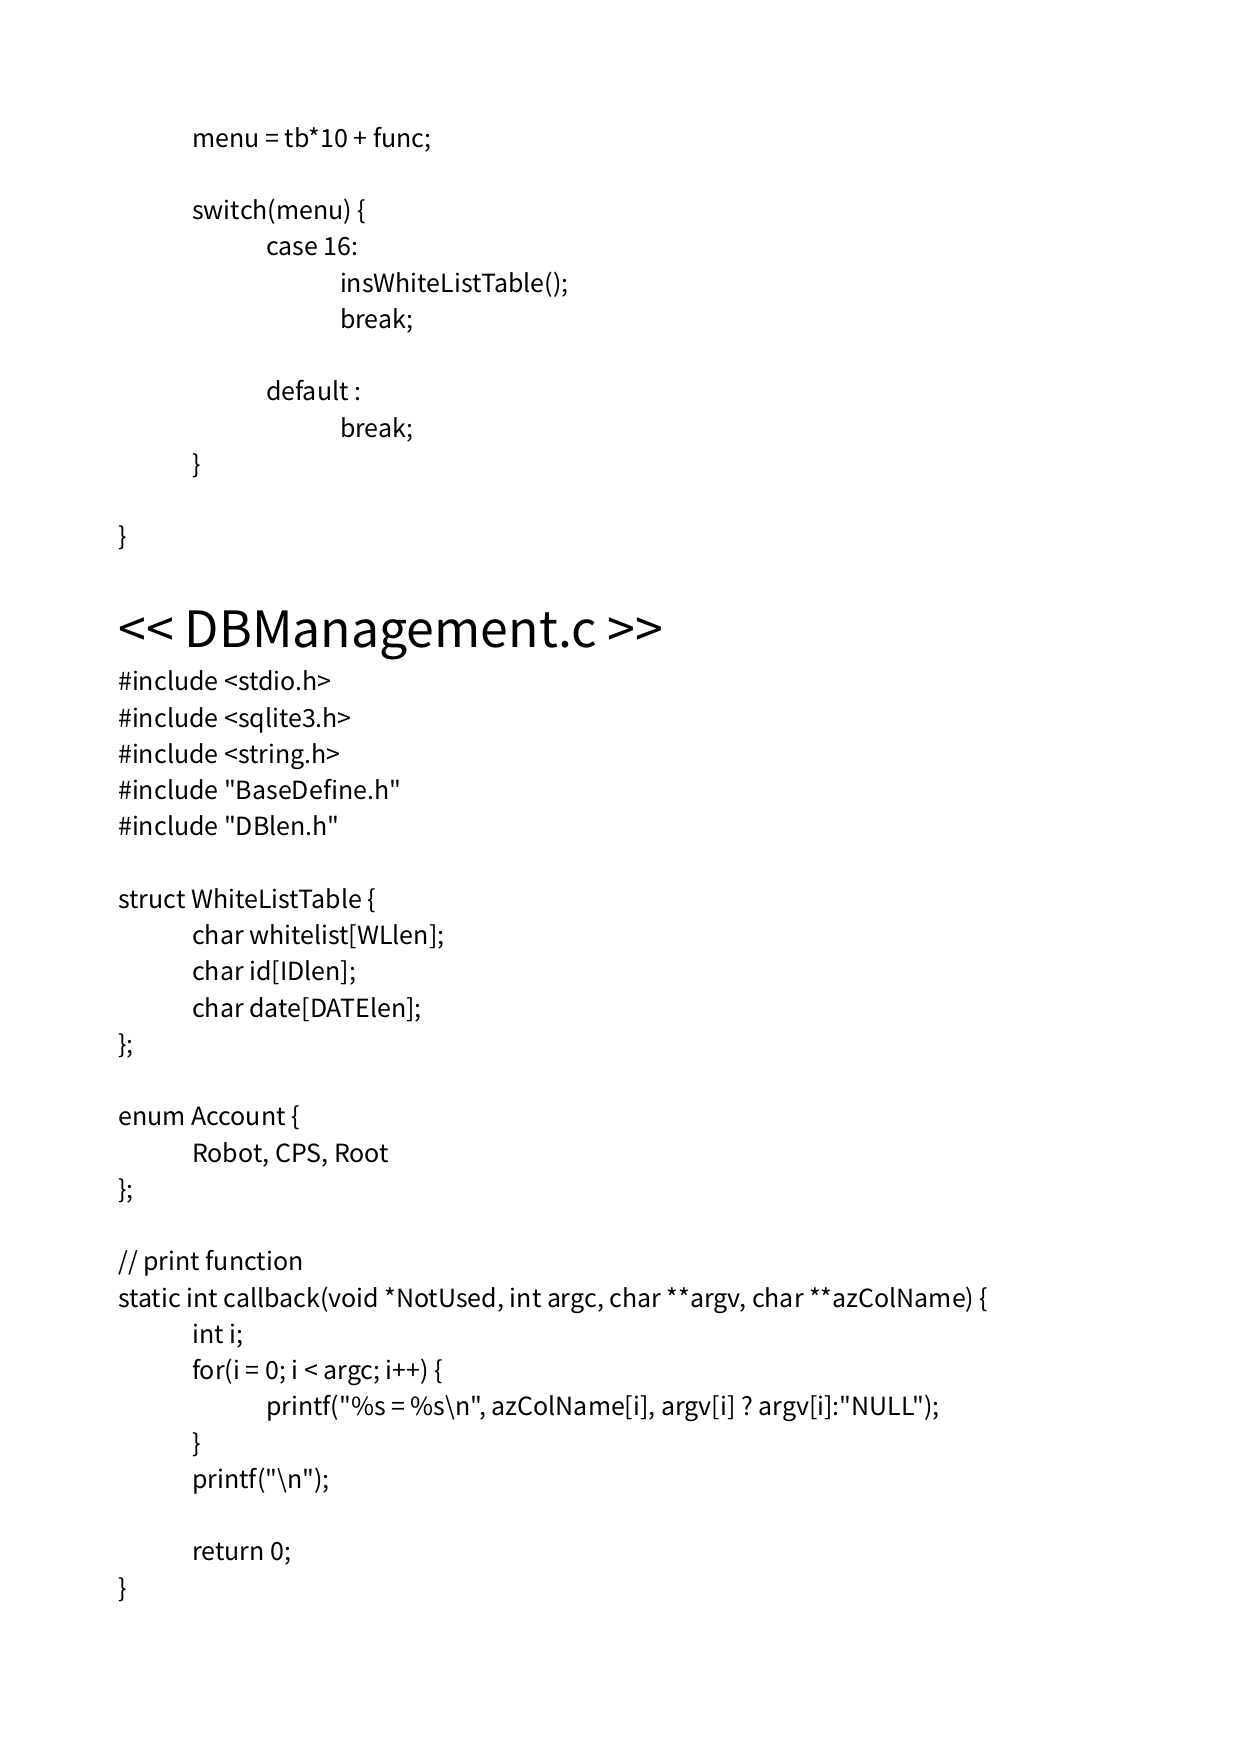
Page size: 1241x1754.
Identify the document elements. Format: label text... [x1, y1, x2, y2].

text #include <stdio.h> [118, 662, 1122, 698]
text menu = tb*10 + func; [118, 118, 1122, 154]
text break; [118, 408, 1122, 444]
text #include "DBlen.h" [118, 807, 1122, 843]
text #include "BaseDefine.h" [118, 771, 1122, 807]
text << DBManagement.c >> [118, 589, 1122, 662]
text switch(menu) { [118, 191, 1122, 227]
text char date[DATElen]; [118, 988, 1122, 1024]
text } [118, 1568, 1122, 1604]
text }; [118, 1024, 1122, 1061]
text } [118, 517, 1122, 553]
text #include <string.h> [118, 734, 1122, 771]
text enum Account { [118, 1097, 1122, 1133]
text } [118, 1423, 1122, 1459]
text int i; [118, 1314, 1122, 1351]
text break; [118, 299, 1122, 336]
text char id[IDlen]; [118, 952, 1122, 988]
text static int callback(void *NotUsed, int argc, char **argv, char **azColName) { [118, 1278, 1122, 1314]
text printf("\n"); [118, 1459, 1122, 1496]
text }; [118, 1169, 1122, 1206]
text } [118, 444, 1122, 481]
text struct WhiteListTable { [118, 879, 1122, 916]
text insWhiteListTable(); [118, 263, 1122, 299]
text for(i = 0; i < argc; i++) { [118, 1351, 1122, 1387]
text char whitelist[WLlen]; [118, 916, 1122, 952]
text printf("%s = %s\n", azColName[i], argv[i] ? argv[i]:"NULL"); [118, 1387, 1122, 1423]
text return 0; [118, 1532, 1122, 1568]
text // print function [118, 1242, 1122, 1278]
text #include <sqlite3.h> [118, 698, 1122, 734]
text case 16: [118, 227, 1122, 263]
text default : [118, 372, 1122, 408]
text Robot, CPS, Root [118, 1133, 1122, 1169]
